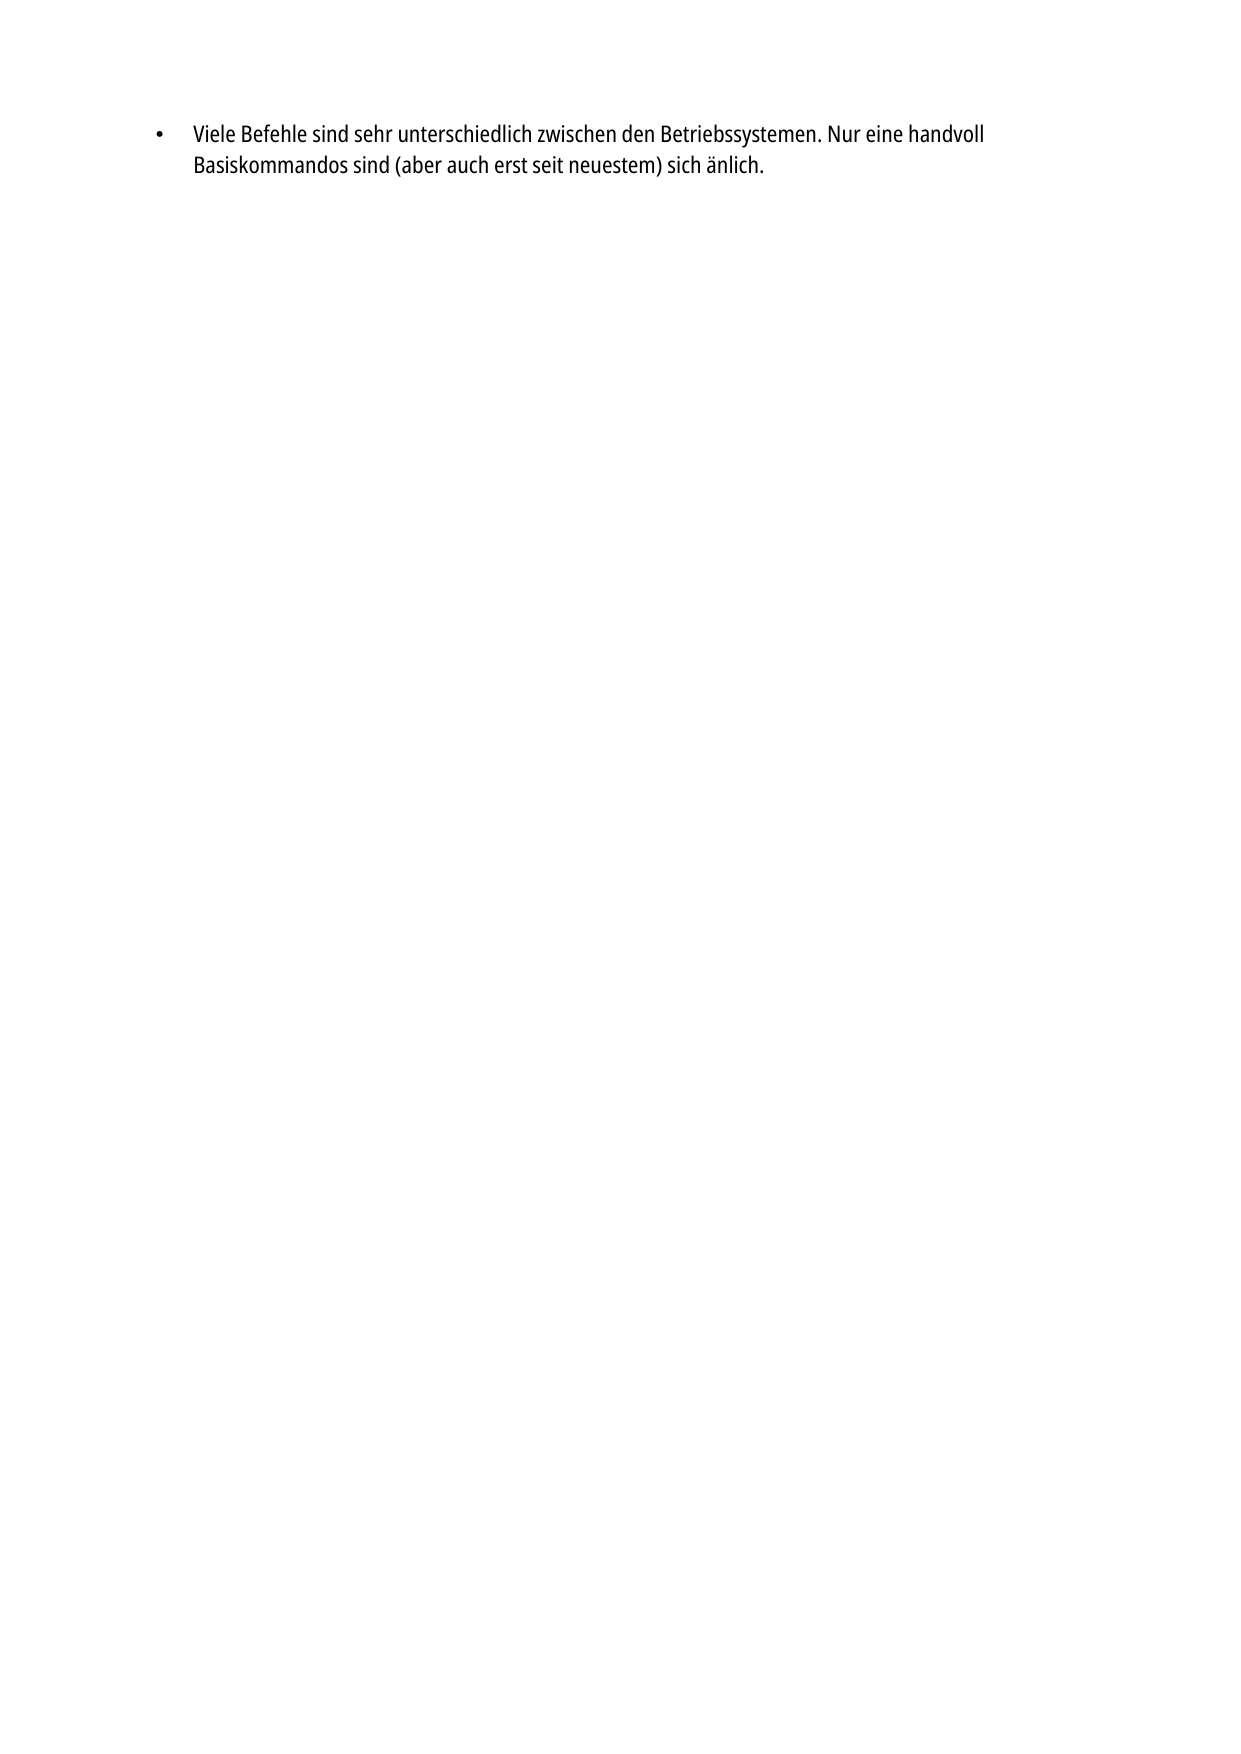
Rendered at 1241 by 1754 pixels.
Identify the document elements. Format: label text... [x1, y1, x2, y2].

list Viele Befehle sind sehr unterschiedlich zwischen den Betriebssystemen. Nur eine handvoll Basiskommandos sind (aber auch erst seit neuestem) sich änlich. [156, 118, 1122, 181]
